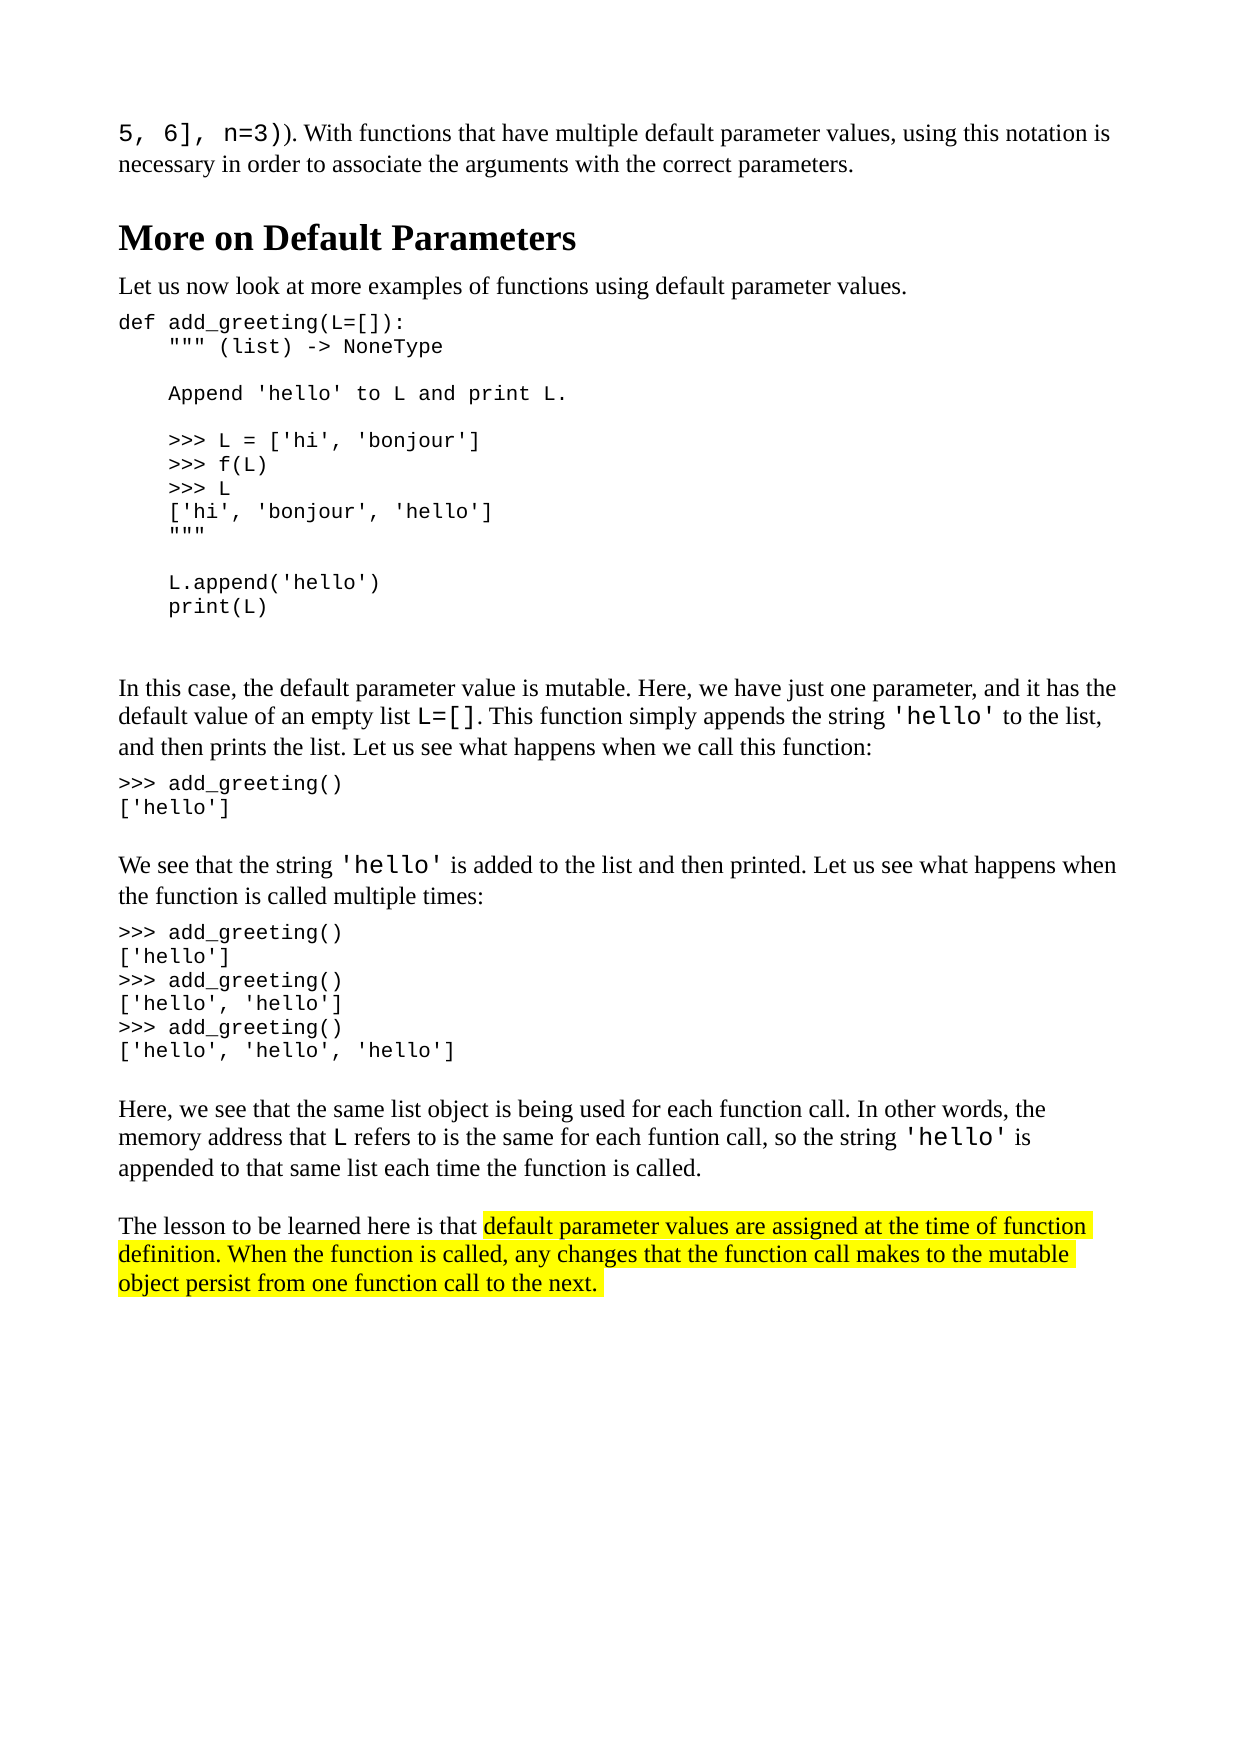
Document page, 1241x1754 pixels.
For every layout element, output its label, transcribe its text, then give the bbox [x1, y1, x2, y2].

text ['hello'] [118, 797, 1122, 821]
text def add_greeting(L=[]): [118, 312, 1122, 336]
text >>> L = ['hi', 'bonjour'] [118, 430, 1122, 454]
text print(L) [118, 596, 1122, 619]
text ['hello'] [118, 946, 1122, 969]
text Let us now look at more examples of functions using default parameter values. [118, 271, 1122, 299]
text In this case, the default parameter value is mutable. Here, we have just one parameter, and it has the default value of an empty list L=[]. This function simply appends the string 'hello' to the list, and then prints the list. Let us see what happens when we call this function: [118, 673, 1122, 761]
text L.append('hello') [118, 572, 1122, 596]
text ['hello', 'hello', 'hello'] [118, 1041, 1122, 1064]
text ['hi', 'bonjour', 'hello'] [118, 501, 1122, 525]
text 5, 6], n=3)). With functions that have multiple default parameter values, using this notation is necessary in order to associate the arguments with the correct parameters. [118, 118, 1122, 178]
text >>> add_greeting() [118, 922, 1122, 946]
text Append 'hello' to L and print L. [118, 383, 1122, 407]
text >>> add_greeting() [118, 1017, 1122, 1041]
text Here, we see that the same list object is being used for each function call. In other words, the memory address that L refers to is the same for each funtion call, so the string 'hello' is appended to that same list each time the function is called. The lesson to be learned here is that default parameter values are assigned at the time of function definition. When the function is called, any changes that the function call makes to the mutable object persist from one function call to the next. [118, 1094, 1122, 1297]
text >>> f(L) [118, 454, 1122, 478]
text """ [118, 525, 1122, 548]
text ['hello', 'hello'] [118, 993, 1122, 1017]
subtitle More on Default Parameters [118, 215, 1122, 258]
text >>> L [118, 478, 1122, 501]
text >>> add_greeting() [118, 773, 1122, 797]
text We see that the string 'hello' is added to the list and then printed. Let us see what happens when the function is called multiple times: [118, 850, 1122, 910]
text """ (list) -> NoneType [118, 336, 1122, 359]
text >>> add_greeting() [118, 969, 1122, 993]
